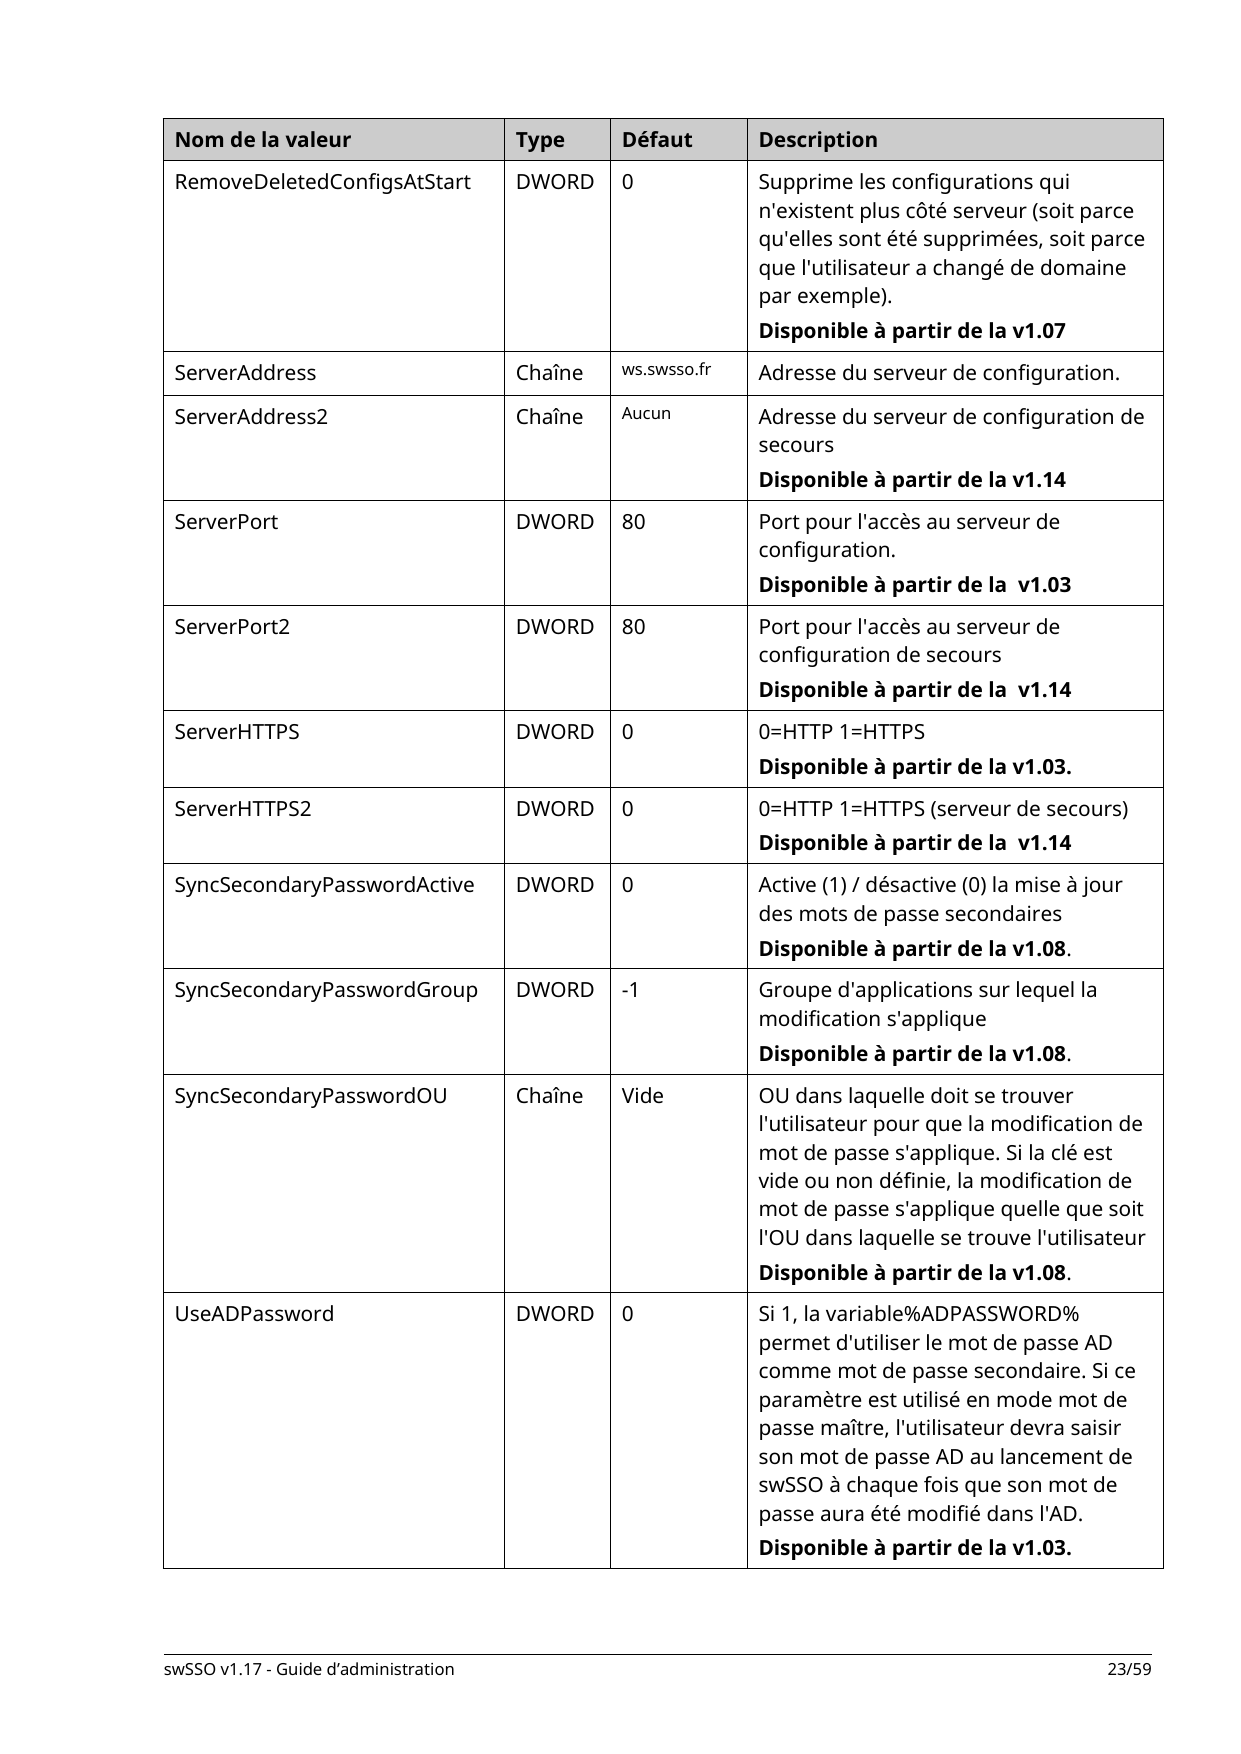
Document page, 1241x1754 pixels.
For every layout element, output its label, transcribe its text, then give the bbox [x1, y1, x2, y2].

table_header Type [505, 119, 610, 160]
table_cell ServerHTTPS [164, 711, 504, 787]
table_cell Adresse du serveur de configuration. [748, 352, 1163, 394]
table_header Nom de la valeur [164, 119, 504, 160]
table_cell ServerPort [164, 501, 504, 605]
table_cell Vide [611, 1075, 747, 1292]
table_cell Port pour l'accès au serveur de configuration de secours Disponible à partir de la v1.14 [748, 606, 1163, 710]
table_cell DWORD [505, 501, 610, 605]
table_header Défaut [611, 119, 747, 160]
table_cell ws.swsso.fr [611, 352, 747, 394]
table_cell 0=HTTP 1=HTTPS (serveur de secours) Disponible à partir de la v1.14 [748, 788, 1163, 863]
table_cell OU dans laquelle doit se trouver l'utilisateur pour que la modification de mot de passe s'applique. Si la clé est vide ou non définie, la modification de mot de passe s'applique quelle que soit l'OU dans laquelle se trouve l'utilisateur Disponible à partir de la v1.08. [748, 1075, 1163, 1292]
table_cell Si 1, la variable%ADPASSWORD% permet d'utiliser le mot de passe AD comme mot de passe secondaire. Si ce paramètre est utilisé en mode mot de passe maître, l'utilisateur devra saisir son mot de passe AD au lancement de swSSO à chaque fois que son mot de passe aura été modifié dans l'AD. Disponible à partir de la v1.03. [748, 1293, 1163, 1568]
table_cell Chaîne [505, 396, 610, 500]
table_cell 0 [611, 864, 747, 968]
table_cell DWORD [505, 864, 610, 968]
table_cell ServerHTTPS2 [164, 788, 504, 863]
table_cell ServerAddress2 [164, 396, 504, 500]
table_cell 0 [611, 161, 747, 351]
table_cell DWORD [505, 606, 610, 710]
table_cell SyncSecondaryPasswordOU [164, 1075, 504, 1292]
table_cell -1 [611, 969, 747, 1073]
table_cell 0 [611, 1293, 747, 1568]
table_cell RemoveDeletedConfigsAtStart [164, 161, 504, 351]
table_cell DWORD [505, 1293, 610, 1568]
table_cell Chaîne [505, 352, 610, 394]
table_cell Port pour l'accès au serveur de configuration. Disponible à partir de la v1.03 [748, 501, 1163, 605]
table_cell SyncSecondaryPasswordGroup [164, 969, 504, 1073]
table_cell 80 [611, 606, 747, 710]
table_cell UseADPassword [164, 1293, 504, 1568]
table_cell DWORD [505, 788, 610, 863]
table_cell Adresse du serveur de configuration de secours Disponible à partir de la v1.14 [748, 396, 1163, 500]
table_cell DWORD [505, 969, 610, 1073]
table_cell 0 [611, 711, 747, 787]
table_header Description [748, 119, 1163, 160]
table_cell 80 [611, 501, 747, 605]
table_cell Supprime les configurations qui n'existent plus côté serveur (soit parce qu'elles sont été supprimées, soit parce que l'utilisateur a changé de domaine par exemple). Disponible à partir de la v1.07 [748, 161, 1163, 351]
table_cell ServerAddress [164, 352, 504, 394]
table_cell DWORD [505, 711, 610, 787]
table_cell Aucun [611, 396, 747, 500]
table_cell 0=HTTP 1=HTTPS Disponible à partir de la v1.03. [748, 711, 1163, 787]
table_cell SyncSecondaryPasswordActive [164, 864, 504, 968]
table_cell Chaîne [505, 1075, 610, 1292]
table_cell ServerPort2 [164, 606, 504, 710]
table_cell Active (1) / désactive (0) la mise à jour des mots de passe secondaires Disponible à partir de la v1.08. [748, 864, 1163, 968]
table_cell Groupe d'applications sur lequel la modification s'applique Disponible à partir de la v1.08. [748, 969, 1163, 1073]
table_cell DWORD [505, 161, 610, 351]
table_cell 0 [611, 788, 747, 863]
